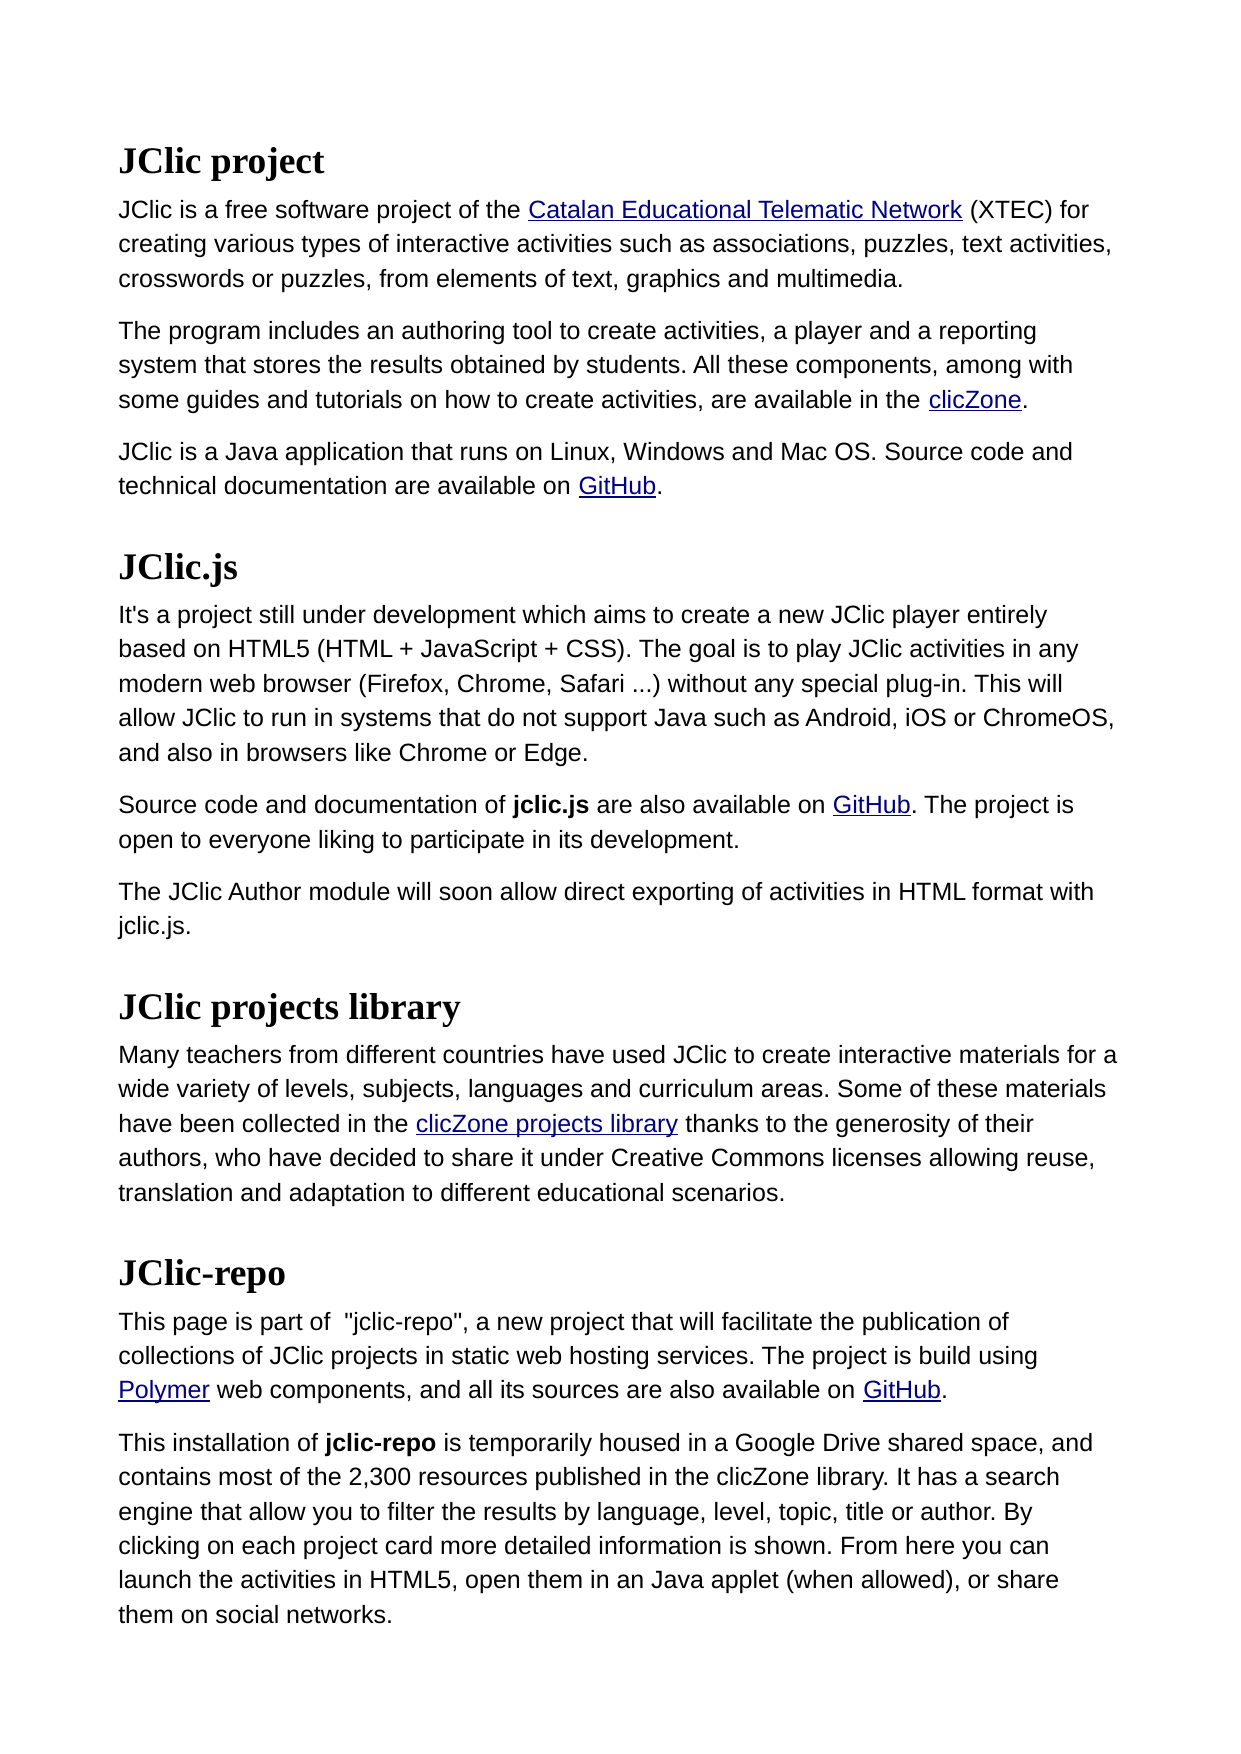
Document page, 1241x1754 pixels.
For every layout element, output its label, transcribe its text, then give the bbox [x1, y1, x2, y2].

text Source code and documentation of jclic.js are also available on GitHub. The project is open to everyone liking to participate in its development. [118, 790, 1122, 853]
text This installation of jclic-repo is temporarily housed in a Google Drive shared space, and contains most of the 2,300 resources published in the clicZone library. It has a search engine that allow you to filter the results by language, level, topic, title or author. By clicking on each project card more detailed information is shown. From here you can launch the activities in HTML5, open them in an Java applet (when allowed), or share them on social networks. [118, 1428, 1122, 1629]
text JClic is a Java application that runs on Linux, Windows and Mac OS. Source code and technical documentation are available on GitHub. [118, 437, 1122, 500]
text This page is part of "jclic-repo", a new project that will facilitate the publication of collections of JClic projects in static web hosting services. The project is build using Polymer web components, and all its sources are also available on GitHub. [118, 1306, 1122, 1404]
text The program includes an authoring tool to create activities, a player and a reporting system that stores the results obtained by students. All these components, among with some guides and tutorials on how to create activities, are available in the clicZone. [118, 316, 1122, 413]
subtitle JClic project [118, 139, 1122, 182]
text JClic is a free software project of the Catalan Educational Telematic Network (XTEC) for creating various types of interactive activities such as associations, puzzles, text activities, crosswords or puzzles, from elements of text, graphics and multimedia. [118, 194, 1122, 292]
subtitle JClic-repo [118, 1251, 1122, 1294]
text It's a project still under development which aims to create a new JClic player entirely based on HTML5 (HTML + JavaScript + CSS). The goal is to play JClic activities in any modern web browser (Firefox, Chrome, Safari ...) without any special plug-in. This will allow JClic to run in systems that do not support Java such as Android, iOS or ChromeOS, and also in browsers like Chrome or Edge. [118, 600, 1122, 767]
subtitle JClic projects library [118, 984, 1122, 1027]
text Many teachers from different countries have used JClic to create interactive materials for a wide variety of levels, subjects, languages and curriculum areas. Some of these materials have been collected in the clicZone projects library thanks to the generosity of their authors, who have decided to share it under Creative Commons licenses allowing reuse, translation and adaptation to different educational scenarios. [118, 1040, 1122, 1207]
subtitle JClic.js [118, 544, 1122, 587]
text The JClic Author module will soon allow direct exporting of activities in HTML format with jclic.js. [118, 877, 1122, 940]
